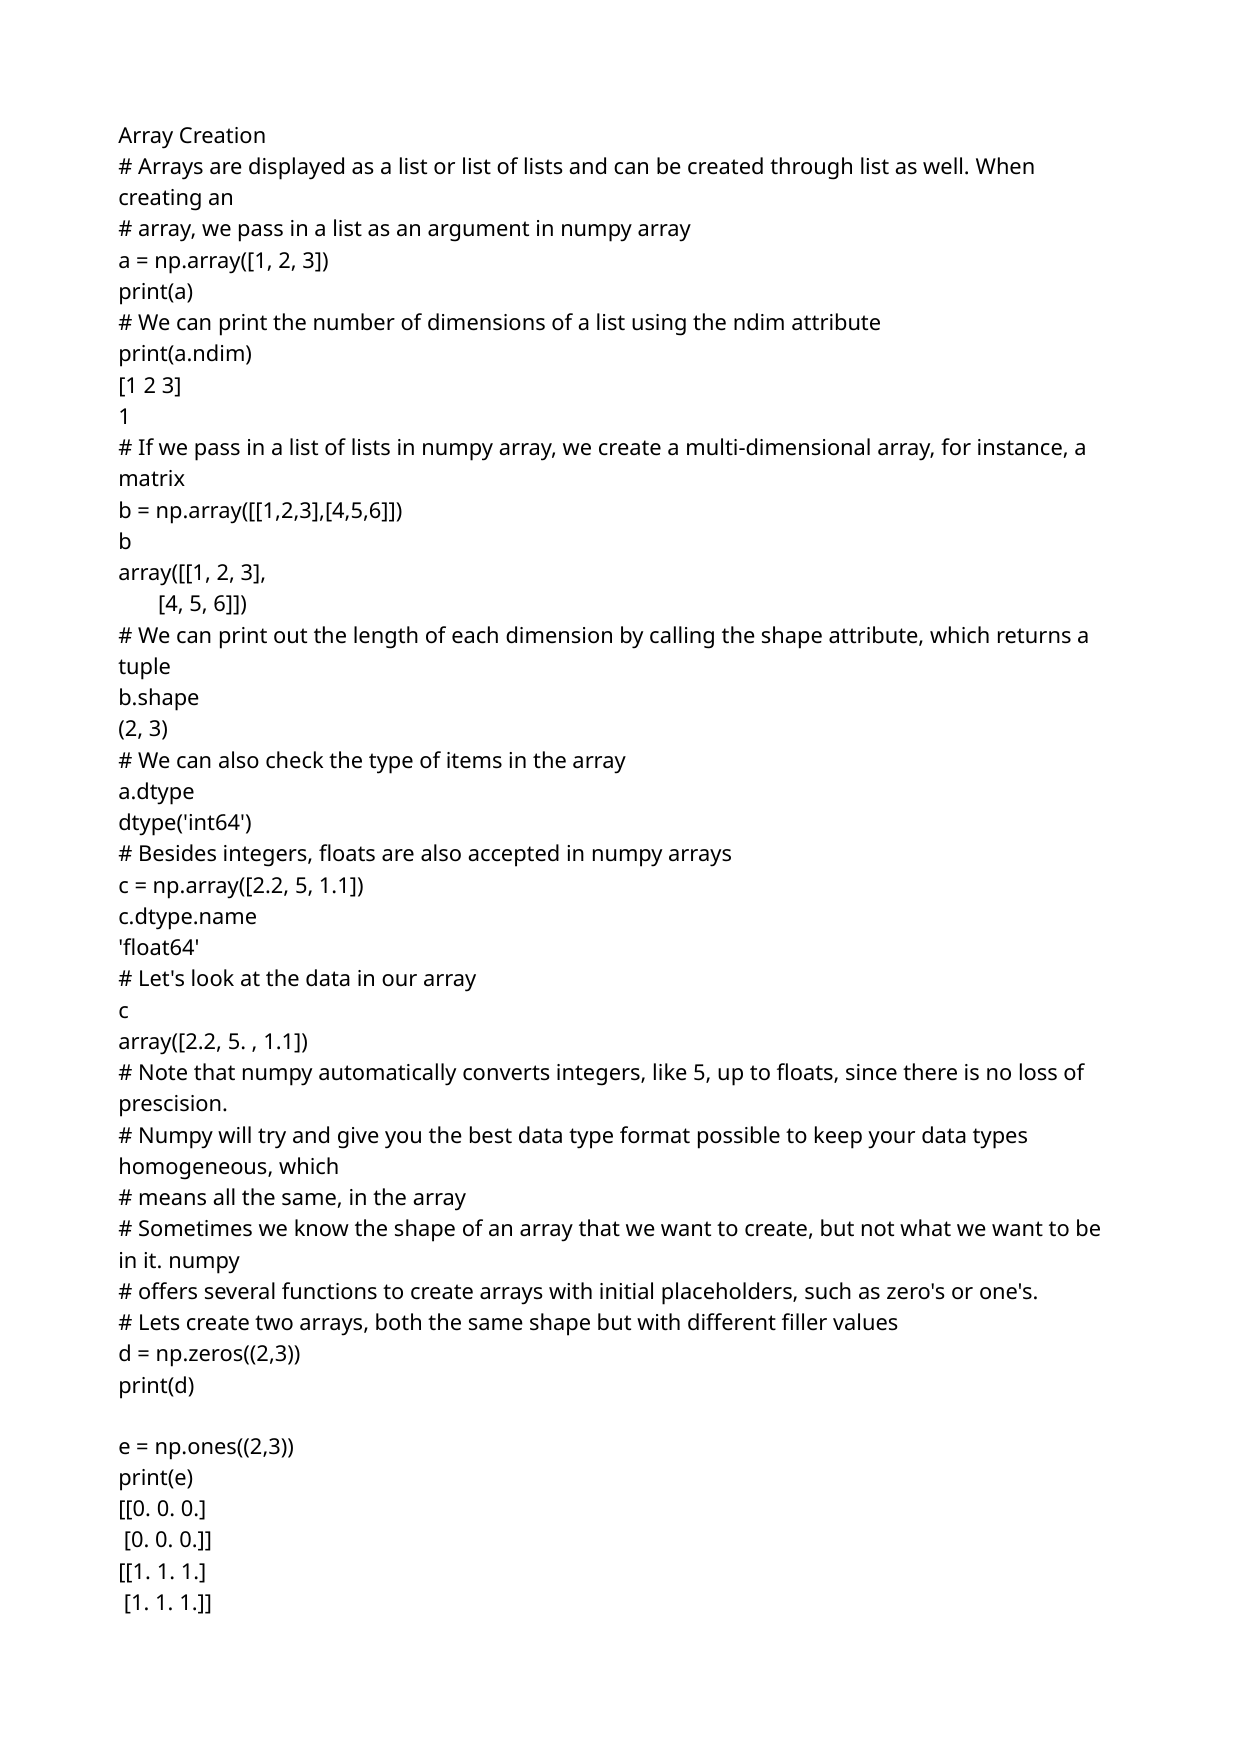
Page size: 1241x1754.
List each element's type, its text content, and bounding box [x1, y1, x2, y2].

text # Note that numpy automatically converts integers, like 5, up to floats, since there is no loss of prescision. [118, 1056, 1122, 1118]
text # array, we pass in a list as an argument in numpy array [118, 212, 1122, 243]
text c [118, 993, 1122, 1024]
text [4, 5, 6]]) [118, 587, 1122, 618]
text # Let's look at the data in our array [118, 962, 1122, 993]
text Array Creation [118, 118, 1122, 149]
text # Sometimes we know the shape of an array that we want to create, but not what we want to be in it. numpy [118, 1212, 1122, 1274]
text # Arrays are displayed as a list or list of lists and can be created through list as well. When creating an [118, 149, 1122, 212]
text # We can print the number of dimensions of a list using the ndim attribute [118, 306, 1122, 337]
text # offers several functions to create arrays with initial placeholders, such as zero's or one's. [118, 1274, 1122, 1306]
text e = np.ones((2,3)) [118, 1429, 1122, 1460]
text d = np.zeros((2,3)) [118, 1337, 1122, 1368]
text a.dtype [118, 774, 1122, 806]
text [[1. 1. 1.] [118, 1554, 1122, 1585]
text # If we pass in a list of lists in numpy array, we create a multi-dimensional array, for instance, a matrix [118, 431, 1122, 493]
text # Numpy will try and give you the best data type format possible to keep your data types homogeneous, which [118, 1118, 1122, 1181]
text # Besides integers, floats are also accepted in numpy arrays [118, 837, 1122, 868]
text dtype('int64') [118, 806, 1122, 837]
text [0. 0. 0.]] [118, 1523, 1122, 1554]
text print(a.ndim) [118, 337, 1122, 368]
text array([[1, 2, 3], [118, 556, 1122, 587]
text c.dtype.name [118, 899, 1122, 931]
text b.shape [118, 681, 1122, 712]
text [[0. 0. 0.] [118, 1492, 1122, 1523]
text array([2.2, 5. , 1.1]) [118, 1024, 1122, 1056]
text [1 2 3] [118, 368, 1122, 399]
text (2, 3) [118, 712, 1122, 743]
text [1. 1. 1.]] [118, 1585, 1122, 1617]
text print(d) [118, 1368, 1122, 1399]
text # We can also check the type of items in the array [118, 743, 1122, 774]
text b [118, 524, 1122, 556]
text print(a) [118, 274, 1122, 306]
text b = np.array([[1,2,3],[4,5,6]]) [118, 493, 1122, 524]
text c = np.array([2.2, 5, 1.1]) [118, 868, 1122, 899]
text a = np.array([1, 2, 3]) [118, 243, 1122, 274]
text print(e) [118, 1460, 1122, 1492]
text # Lets create two arrays, both the same shape but with different filler values [118, 1306, 1122, 1337]
text # means all the same, in the array [118, 1181, 1122, 1212]
text 'float64' [118, 931, 1122, 962]
text # We can print out the length of each dimension by calling the shape attribute, which returns a tuple [118, 618, 1122, 681]
text ​ [118, 1399, 1122, 1429]
text 1 [118, 399, 1122, 431]
